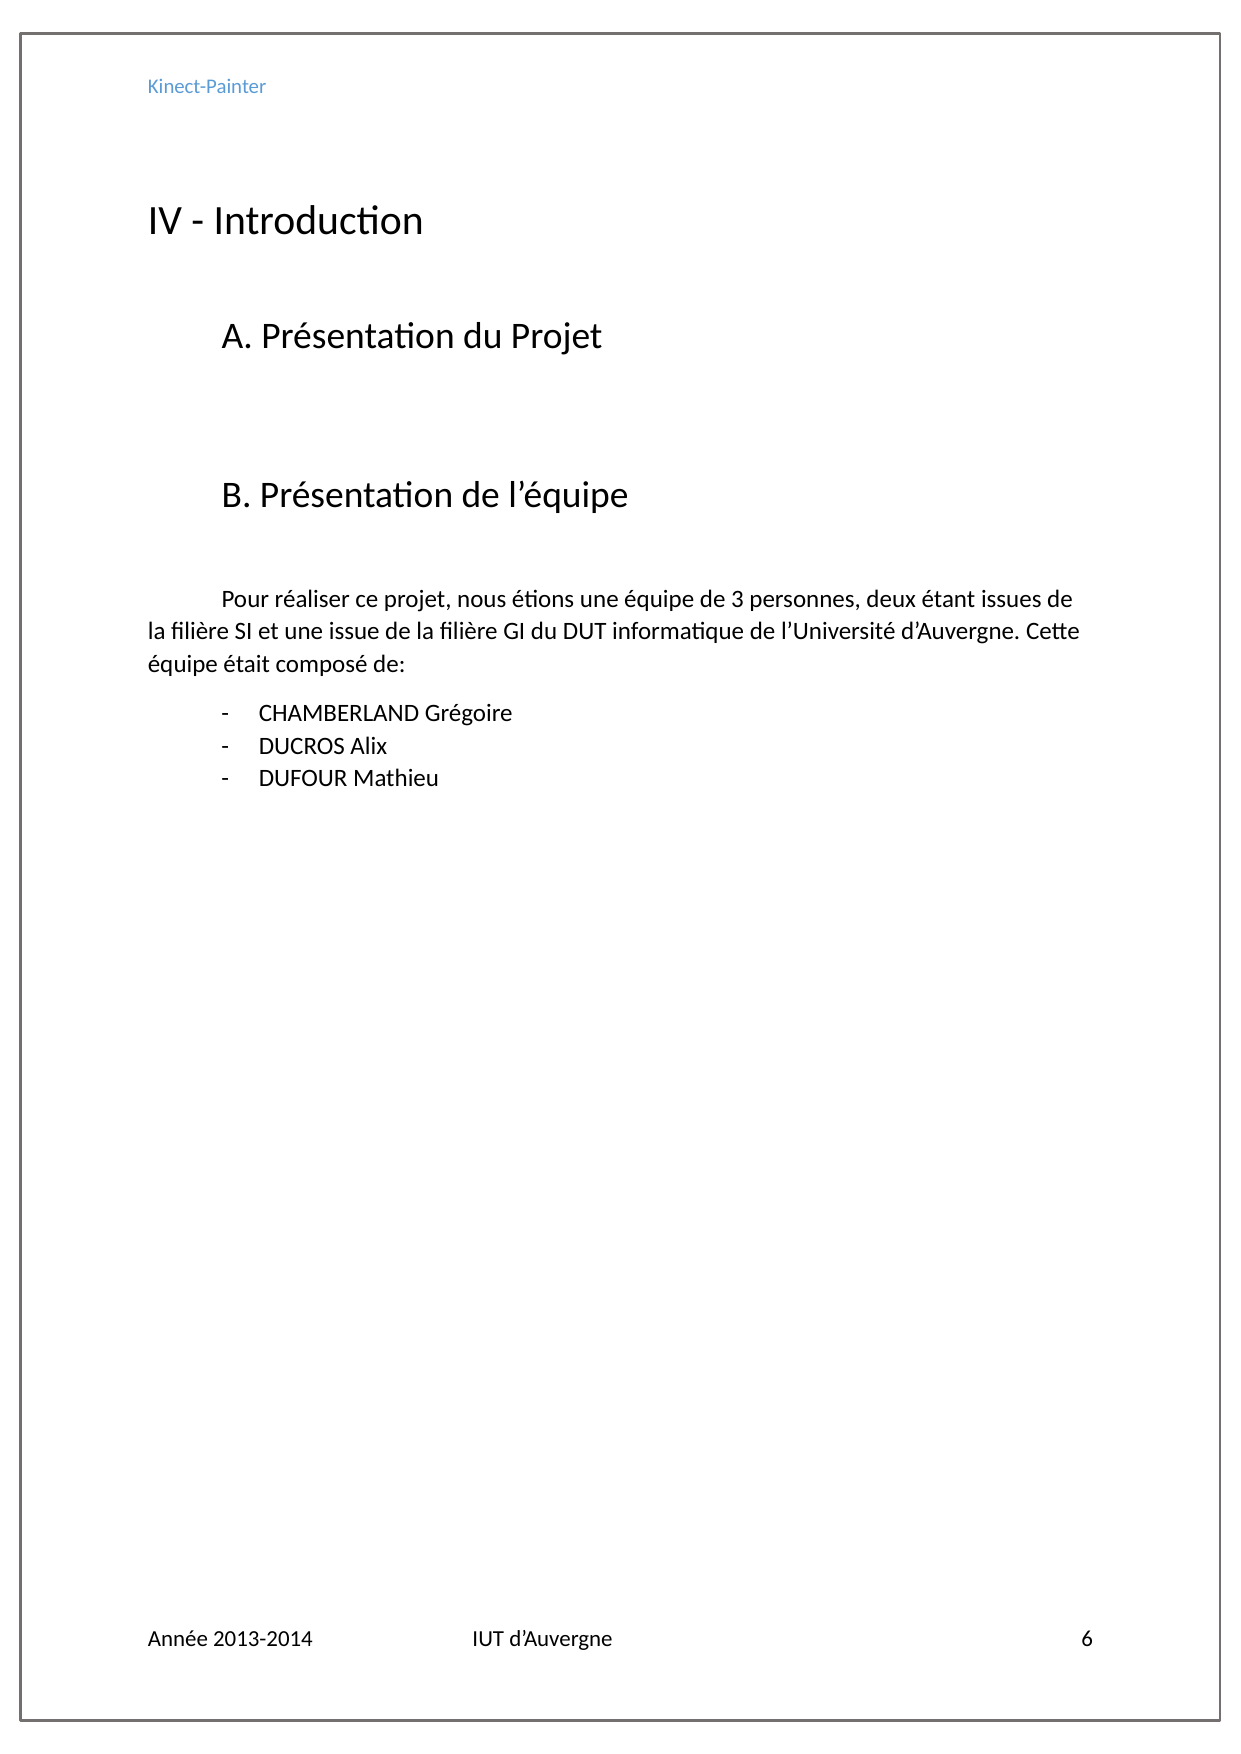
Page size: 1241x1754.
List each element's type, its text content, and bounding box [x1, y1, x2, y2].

text Pour réaliser ce projet, nous étions une équipe de 3 personnes, deux étant issues de la filière SI et une issue de la filière GI du DUT informatique de l’Université d’Auvergne. Cette équipe était composé de: [148, 583, 1093, 678]
text IV - Introduction [148, 194, 1093, 245]
text B. Présentation de l’équipe [148, 471, 1093, 516]
text A. Présentation du Projet [148, 312, 1093, 358]
list CHAMBERLAND Grégoire [221, 697, 1093, 728]
list DUCROS Alix [221, 730, 1093, 760]
list DUFOUR Mathieu [221, 762, 1093, 793]
